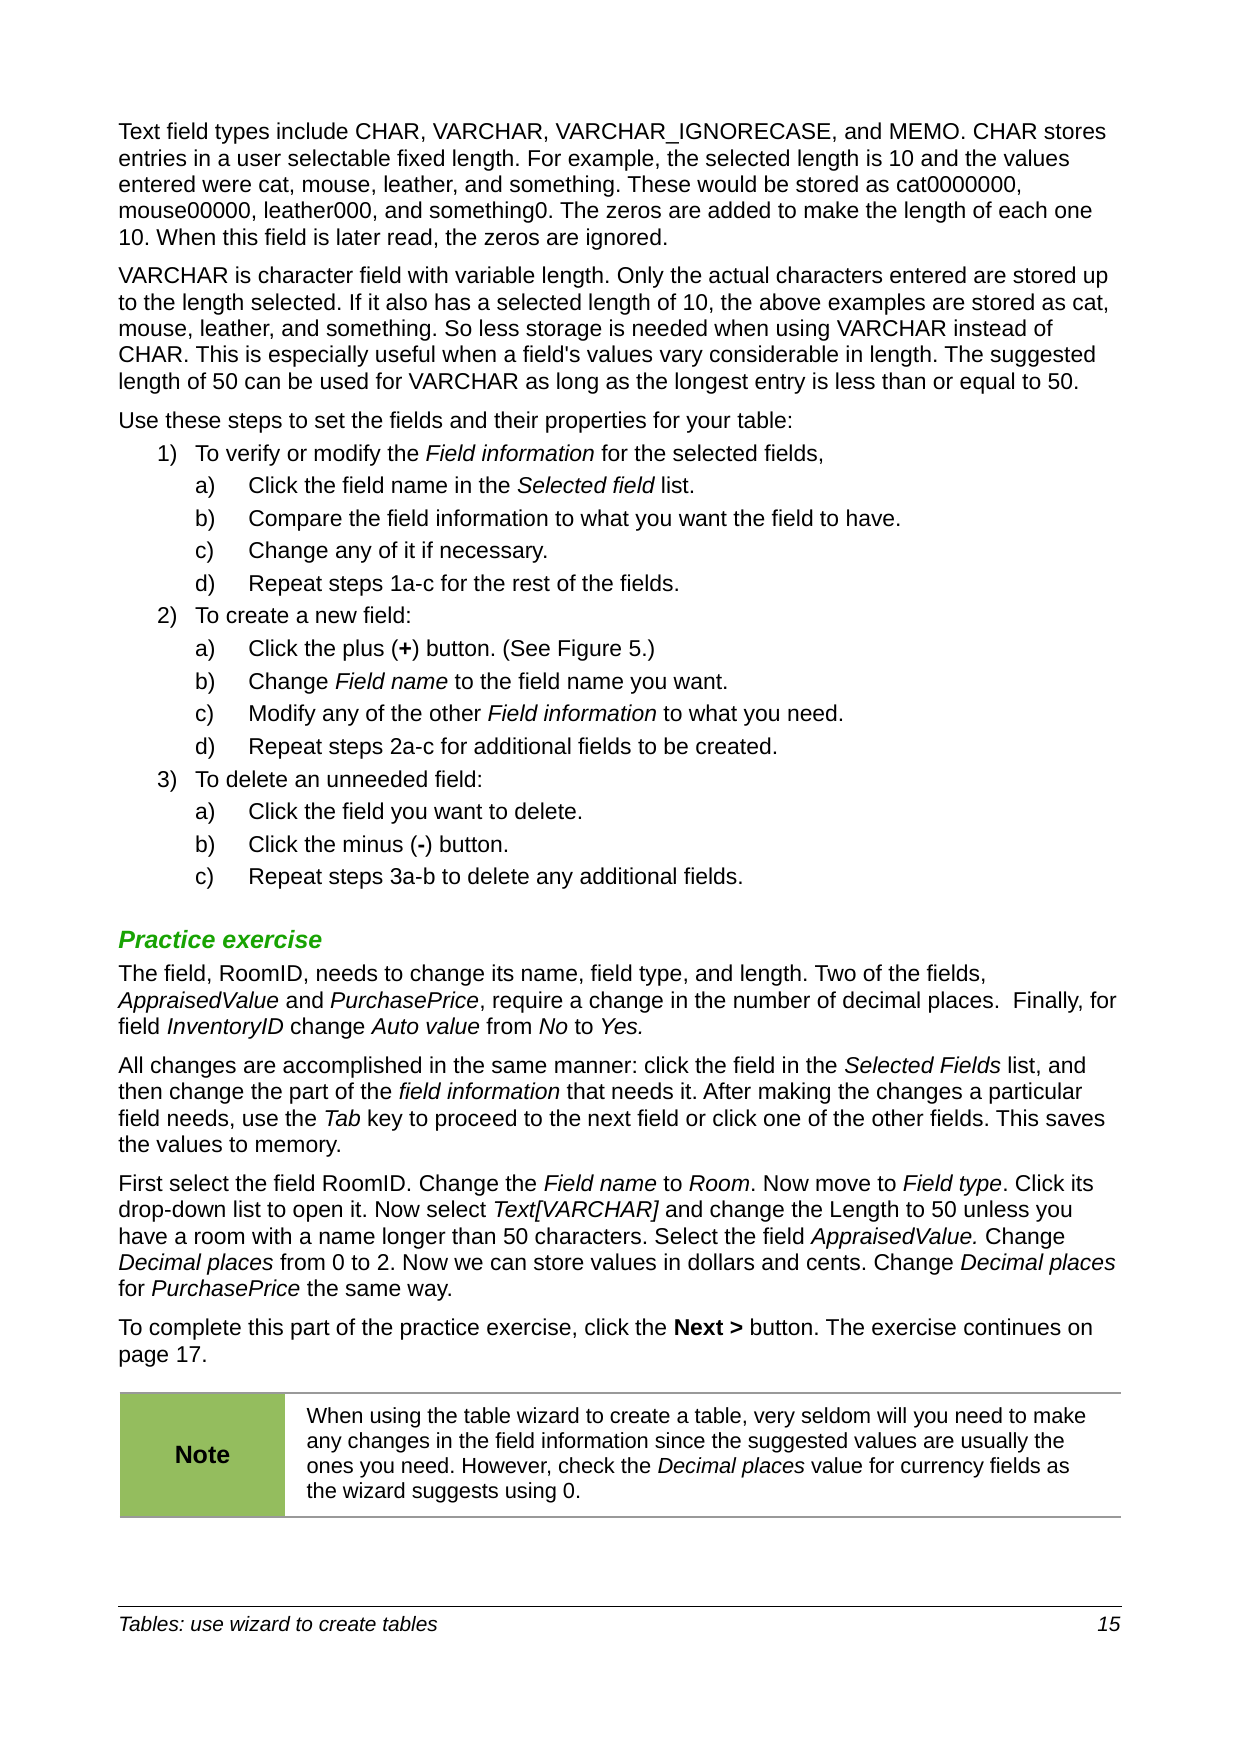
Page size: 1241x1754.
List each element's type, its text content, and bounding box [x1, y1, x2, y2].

list To delete an unneeded field: [177, 766, 1122, 792]
subtitle Practice exercise [118, 925, 1122, 954]
text Text field types include CHAR, VARCHAR, VARCHAR_IGNORECASE, and MEMO. CHAR stores entries in a user selectable fixed length. For example, the selected length is 10 and the values entered were cat, mouse, leather, and something. These would be stored as cat0000000, mouse00000, leather000, and something0. The zeros are added to make the length of each one 10. When this field is later read, the zeros are ignored. [118, 118, 1122, 250]
list Repeat steps 2a-c for additional fields to be created. [195, 733, 1122, 759]
list To complete this part of the practice exercise, click the Next > button. The exercise continues on page 17. [118, 1314, 1122, 1367]
list Click the minus (-) button. [195, 831, 1122, 857]
text VARCHAR is character field with variable length. Only the actual characters entered are stored up to the length selected. If it also has a selected length of 10, the above examples are stored as cat, mouse, leather, and something. So less storage is needed when using VARCHAR instead of CHAR. This is especially useful when a field's values vary considerable in length. The suggested length of 50 can be used for VARCHAR as long as the longest entry is less than or equal to 50. [118, 262, 1122, 394]
table_header When using the table wizard to create a table, very seldom will you need to make any changes in the field information since the suggested values are usually the ones you need. However, check the Decimal places value for currency fields as the wizard suggests using 0. [285, 1394, 1121, 1516]
text The field, RoomID, needs to change its name, field type, and length. Two of the fields, AppraisedValue and PurchasePrice, require a change in the number of decimal places. Finally, for field InventoryID change Auto value from No to Yes. [118, 960, 1122, 1039]
list Repeat steps 1a-c for the rest of the fields. [195, 570, 1122, 596]
list Click the plus (+) button. (See Figure 5.) [195, 635, 1122, 661]
table_header Note [120, 1394, 285, 1516]
list Repeat steps 3a-b to delete any additional fields. [195, 863, 1122, 890]
list Click the field you want to delete. [195, 798, 1122, 824]
list Compare the field information to what you want the field to have. [195, 505, 1122, 531]
list Change any of it if necessary. [195, 537, 1122, 564]
list Change Field name to the field name you want. [195, 668, 1122, 694]
list To create a new field: [177, 602, 1122, 629]
list To verify or modify the Field information for the selected fields, [177, 439, 1122, 466]
text All changes are accomplished in the same manner: click the field in the Selected Fields list, and then change the part of the field information that needs it. After making the changes a particular field needs, use the Tab key to proceed to the next field or click one of the other fields. This saves the values to memory. [118, 1052, 1122, 1157]
text First select the field RoomID. Change the Field name to Room. Now move to Field type. Click its drop-down list to open it. Now select Text[VARCHAR] and change the Length to 50 unless you have a room with a name longer than 50 characters. Select the field AppraisedValue. Change Decimal places from 0 to 2. Now we can store values in dollars and cents. Change Decimal places for PurchasePrice the same way. [118, 1170, 1122, 1302]
list Click the field name in the Selected field list. [195, 472, 1122, 498]
list Modify any of the other Field information to what you need. [195, 700, 1122, 727]
list Use these steps to set the fields and their properties for your table: [118, 407, 1122, 433]
